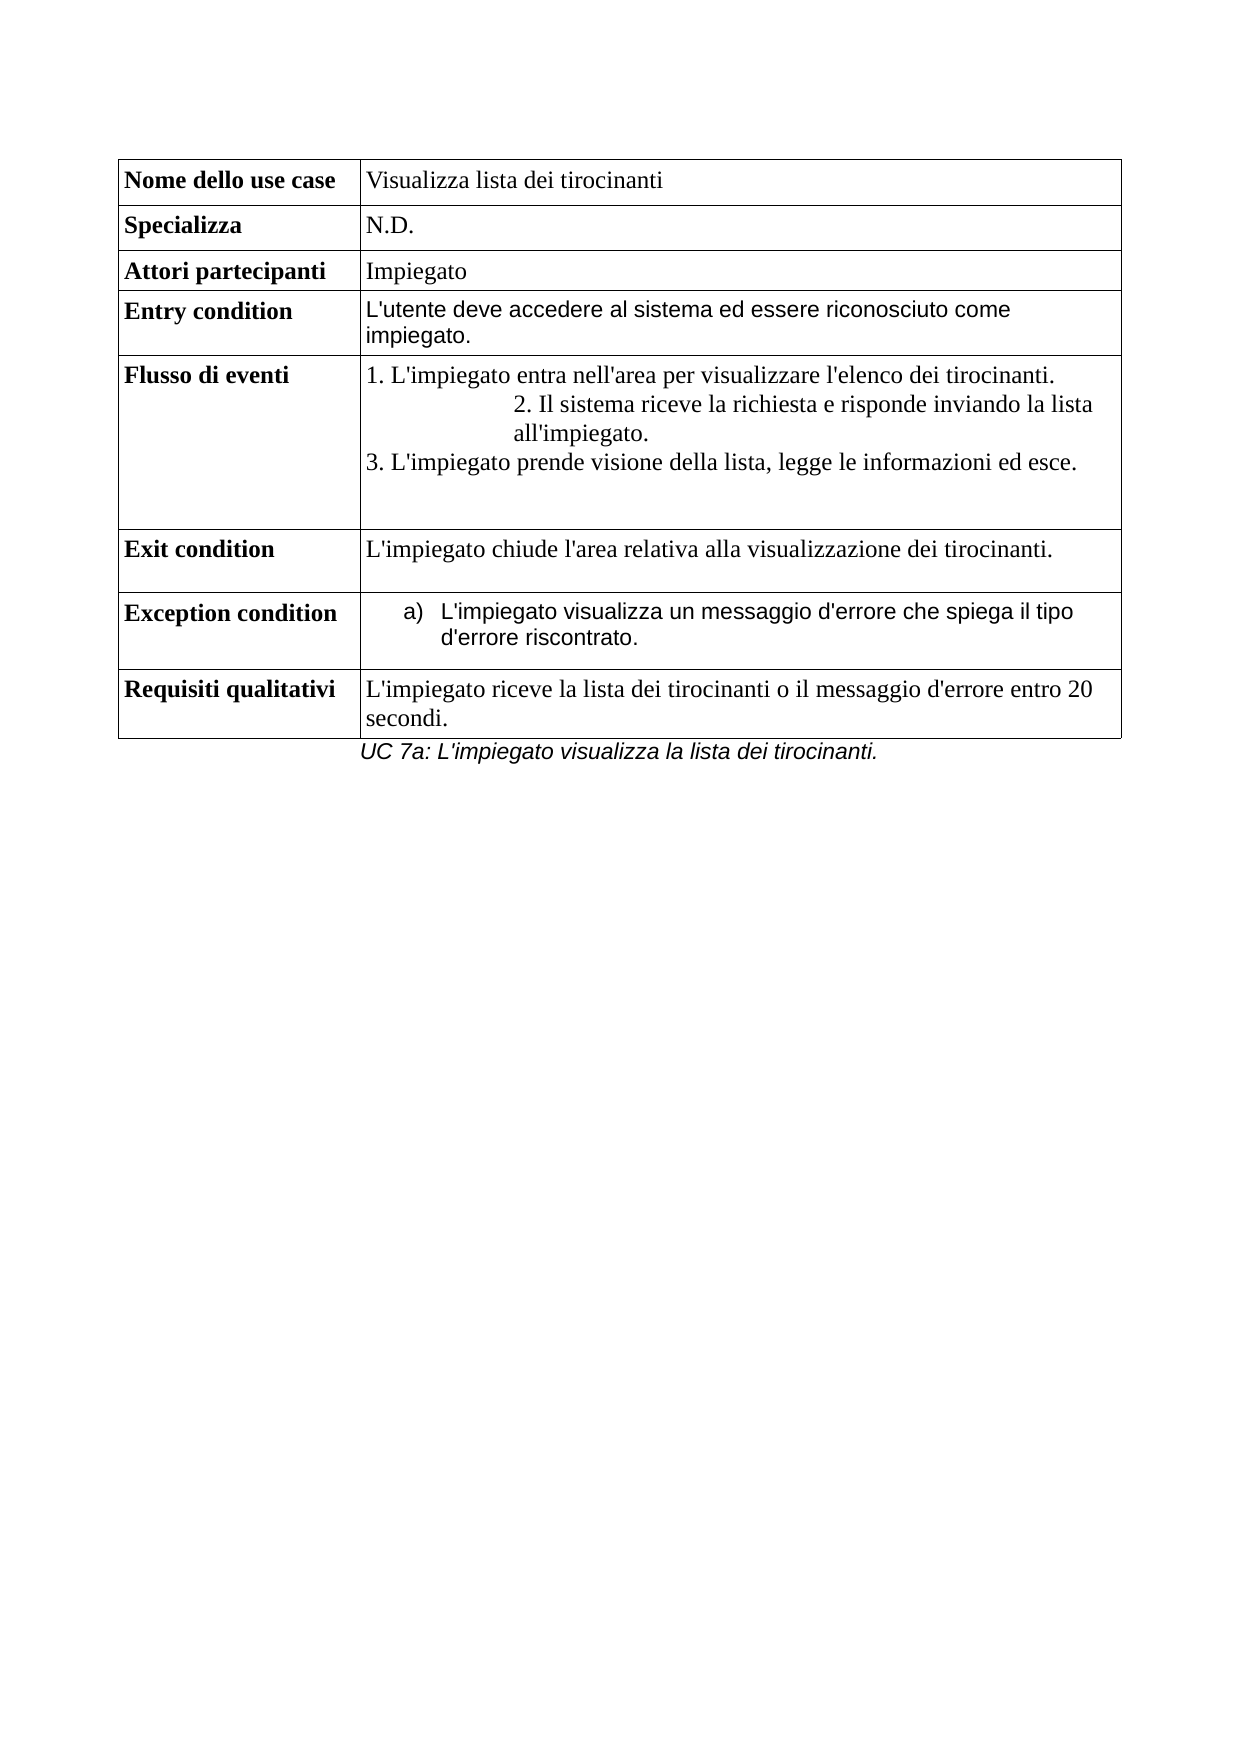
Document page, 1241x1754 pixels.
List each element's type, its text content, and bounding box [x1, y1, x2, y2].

table_cell Entry condition [119, 291, 360, 354]
table_cell L'impiegato riceve la lista dei tirocinanti o il messaggio d'errore entro 20 secondi. [361, 670, 1121, 738]
table_cell Attori partecipanti [119, 251, 360, 290]
table_header Nome dello use case [119, 160, 360, 205]
table_cell L'utente deve accedere al sistema ed essere riconosciuto come impiegato. [361, 291, 1121, 354]
table_cell L'impiegato entra nell'area per visualizzare l'elenco dei tirocinanti. Il sistema riceve la richiesta e risponde inviando la lista all'impiegato. L'impiegato prende visione della lista, legge le informazioni ed esce. [361, 356, 1121, 529]
table_cell Exit condition [119, 530, 360, 592]
table_header Visualizza lista dei tirocinanti [361, 160, 1121, 205]
table_cell Specializza [119, 206, 360, 250]
table_cell L'impiegato chiude l'area relativa alla visualizzazione dei tirocinanti. [361, 530, 1121, 592]
table_cell Requisiti qualitativi [119, 670, 360, 738]
table_cell Flusso di eventi [119, 356, 360, 529]
table_cell Impiegato [361, 251, 1121, 290]
table_cell L'impiegato visualizza un messaggio d'errore che spiega il tipo d'errore riscontrato. [361, 593, 1121, 669]
table_cell N.D. [361, 206, 1121, 250]
text UC 7a: L'impiegato visualizza la lista dei tirocinanti. [118, 738, 1122, 764]
table_cell Exception condition [119, 593, 360, 669]
